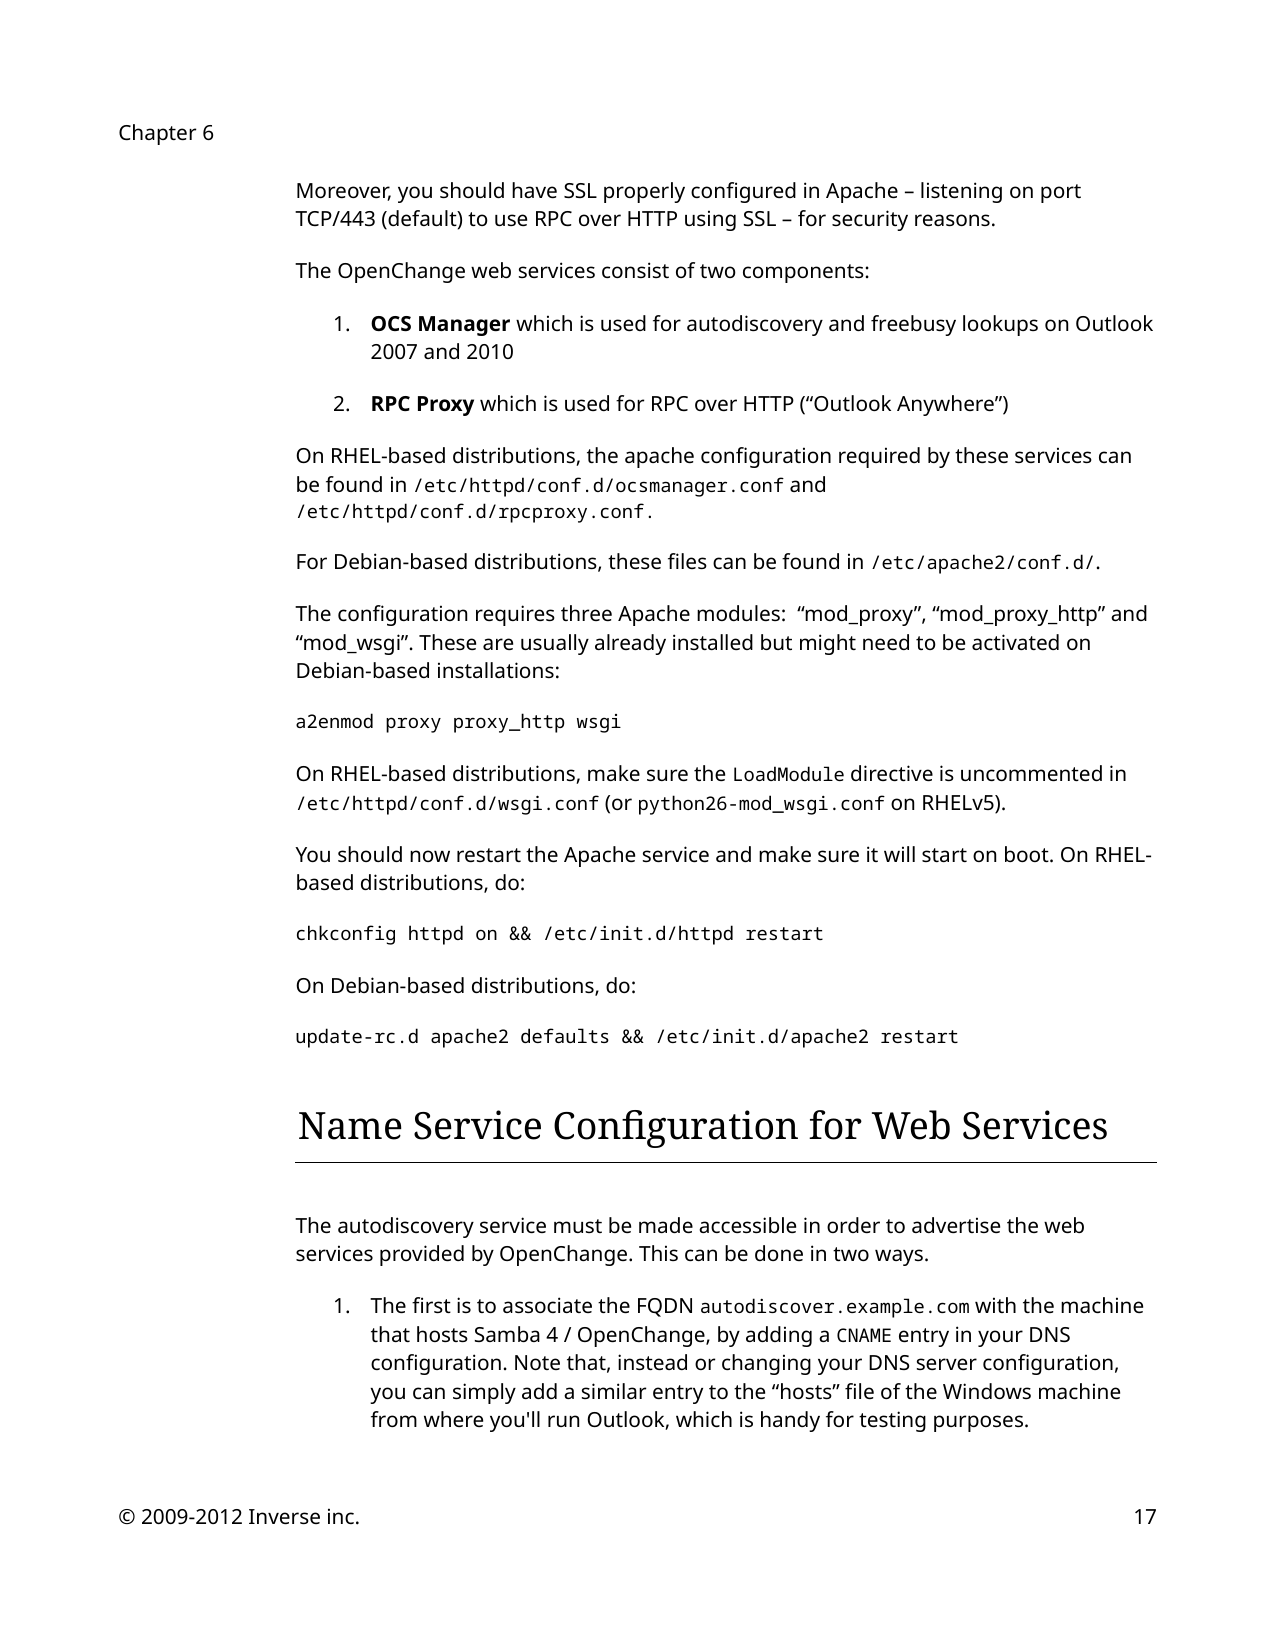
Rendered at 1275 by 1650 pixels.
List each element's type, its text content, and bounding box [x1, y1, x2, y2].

text a2enmod proxy proxy_http wsgi [295, 708, 1157, 734]
text On RHEL-based distributions, make sure the LoadModule directive is uncommented in /etc/httpd/conf.d/wsgi.conf (or python26-mod_wsgi.conf on RHELv5). [295, 759, 1157, 816]
text chkconfig httpd on && /etc/init.d/httpd restart [295, 920, 1157, 946]
text Moreover, you should have SSL properly configured in Apache – listening on port TCP/443 (default) to use RPC over HTTP using SSL – for security reasons. [295, 176, 1157, 233]
text On Debian-based distributions, do: [295, 971, 1157, 1000]
subtitle Name Service Configuration for Web Services [295, 1099, 1157, 1162]
text For Debian-based distributions, these files can be found in /etc/apache2/conf.d/. [295, 547, 1157, 576]
text You should now restart the Apache service and make sure it will start on boot. On RHEL-based distributions, do: [295, 840, 1157, 897]
list The first is to associate the FQDN autodiscover.example.com with the machine that hosts Samba 4 / OpenChange, by adding a CNAME entry in your DNS configuration. Note that, instead or changing your DNS server configuration, you can simply add a similar entry to the “hosts” file of the Windows machine from where you'll run Outlook, which is handy for testing purposes. [333, 1292, 1157, 1434]
text The autodiscovery service must be made accessible in order to advertise the web services provided by OpenChange. This can be done in two ways. [295, 1211, 1157, 1268]
text On RHEL-based distributions, the apache configuration required by these services can be found in /etc/httpd/conf.d/ocsmanager.conf and /etc/httpd/conf.d/rpcproxy.conf. [295, 441, 1157, 524]
text update-rc.d apache2 defaults && /etc/init.d/apache2 restart [295, 1023, 1157, 1074]
text The OpenChange web services consist of two components: [295, 257, 1157, 285]
list RPC Proxy which is used for RPC over HTTP (“Outlook Anywhere”) [333, 389, 1157, 418]
text The configuration requires three Apache modules: “mod_proxy”, “mod_proxy_http” and “mod_wsgi”. These are usually already installed but might need to be activated on Debian-based installations: [295, 599, 1157, 685]
list OCS Manager which is used for autodiscovery and freebusy lookups on Outlook 2007 and 2010 [333, 309, 1157, 366]
